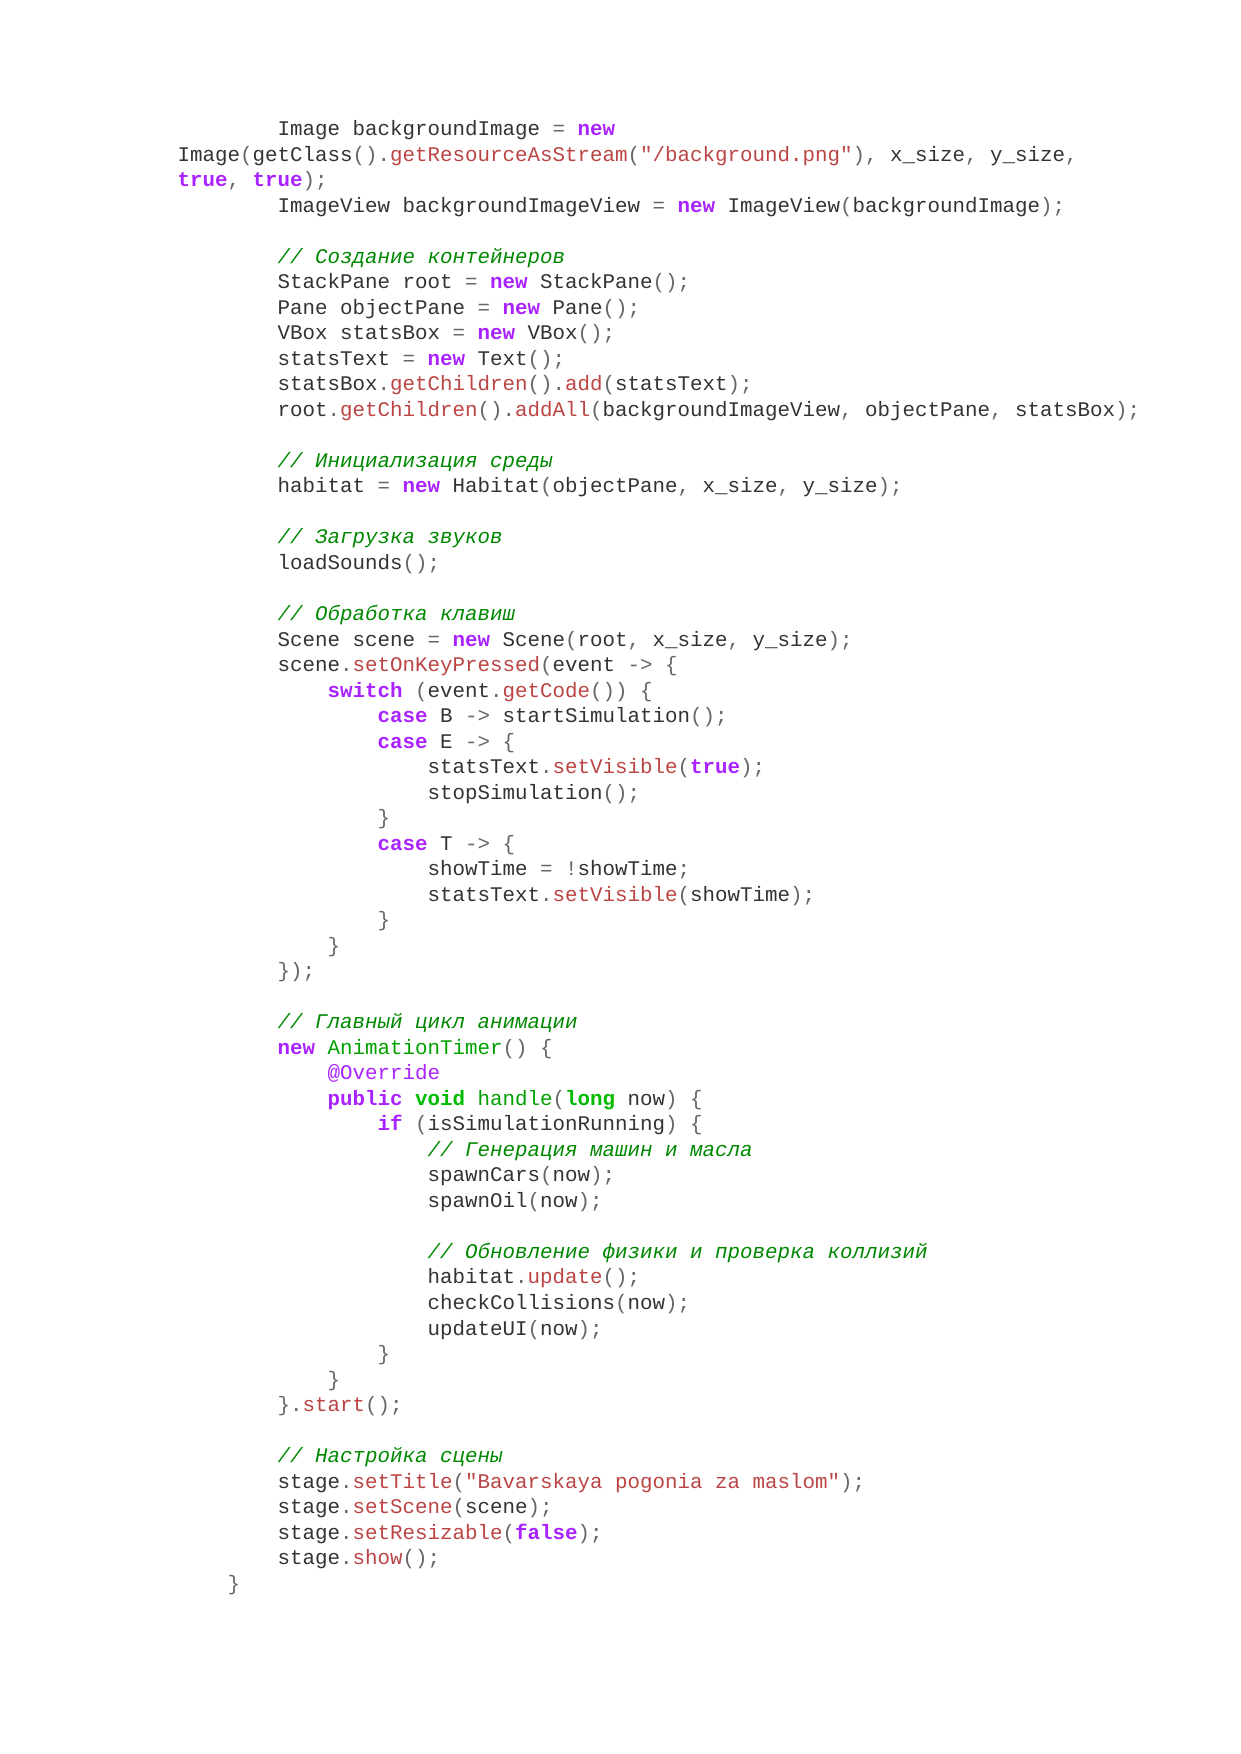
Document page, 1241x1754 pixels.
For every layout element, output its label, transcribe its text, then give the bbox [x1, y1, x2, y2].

text switch (event.getCode()) { [177, 679, 1152, 703]
text } [177, 807, 1152, 831]
text Pane objectPane = new Pane(); [177, 297, 1152, 320]
text statsBox.getChildren().add(statsText); [177, 373, 1152, 397]
text // Создание контейнеров [177, 246, 1152, 269]
text } [177, 909, 1152, 933]
text } [177, 1573, 1152, 1596]
text loadSounds(); [177, 552, 1152, 576]
text root.getChildren().addAll(backgroundImageView, objectPane, statsBox); [177, 399, 1152, 422]
text statsText.setVisible(showTime); [177, 884, 1152, 907]
text case T -> { [177, 833, 1152, 856]
text scene.setOnKeyPressed(event -> { [177, 654, 1152, 678]
text Image backgroundImage = new Image(getClass().getResourceAsStream("/background.png"), x_size, y_size, true, true); [177, 118, 1152, 193]
text spawnOil(now); [177, 1190, 1152, 1214]
text stage.setTitle("Bavarskaya pogonia za maslom"); [177, 1471, 1152, 1494]
text spawnCars(now); [177, 1164, 1152, 1188]
text new AnimationTimer() { [177, 1037, 1152, 1061]
text // Обработка клавиш [177, 603, 1152, 627]
text } [177, 935, 1152, 958]
text ImageView backgroundImageView = new ImageView(backgroundImage); [177, 195, 1152, 218]
text stage.setScene(scene); [177, 1496, 1152, 1520]
text if (isSimulationRunning) { [177, 1113, 1152, 1137]
text // Загрузка звуков [177, 526, 1152, 550]
text // Генерация машин и масла [177, 1139, 1152, 1163]
text case B -> startSimulation(); [177, 705, 1152, 729]
text updateUI(now); [177, 1318, 1152, 1341]
text stopSimulation(); [177, 782, 1152, 805]
text // Инициализация среды [177, 450, 1152, 473]
text Scene scene = new Scene(root, x_size, y_size); [177, 628, 1152, 652]
text public void handle(long now) { [177, 1088, 1152, 1112]
text statsText.setVisible(true); [177, 756, 1152, 780]
text StackPane root = new StackPane(); [177, 271, 1152, 295]
text VBox statsBox = new VBox(); [177, 322, 1152, 346]
text // Настройка сцены [177, 1445, 1152, 1469]
text showTime = !showTime; [177, 858, 1152, 882]
text statsText = new Text(); [177, 348, 1152, 371]
text } [177, 1343, 1152, 1367]
text stage.show(); [177, 1547, 1152, 1571]
text }); [177, 960, 1152, 984]
text @Override [177, 1062, 1152, 1086]
text }.start(); [177, 1394, 1152, 1418]
text // Главный цикл анимации [177, 1011, 1152, 1035]
text habitat = new Habitat(objectPane, x_size, y_size); [177, 475, 1152, 499]
text checkCollisions(now); [177, 1292, 1152, 1316]
text case E -> { [177, 731, 1152, 754]
text stage.setResizable(false); [177, 1522, 1152, 1545]
text } [177, 1369, 1152, 1392]
text // Обновление физики и проверка коллизий [177, 1241, 1152, 1265]
text habitat.update(); [177, 1267, 1152, 1290]
